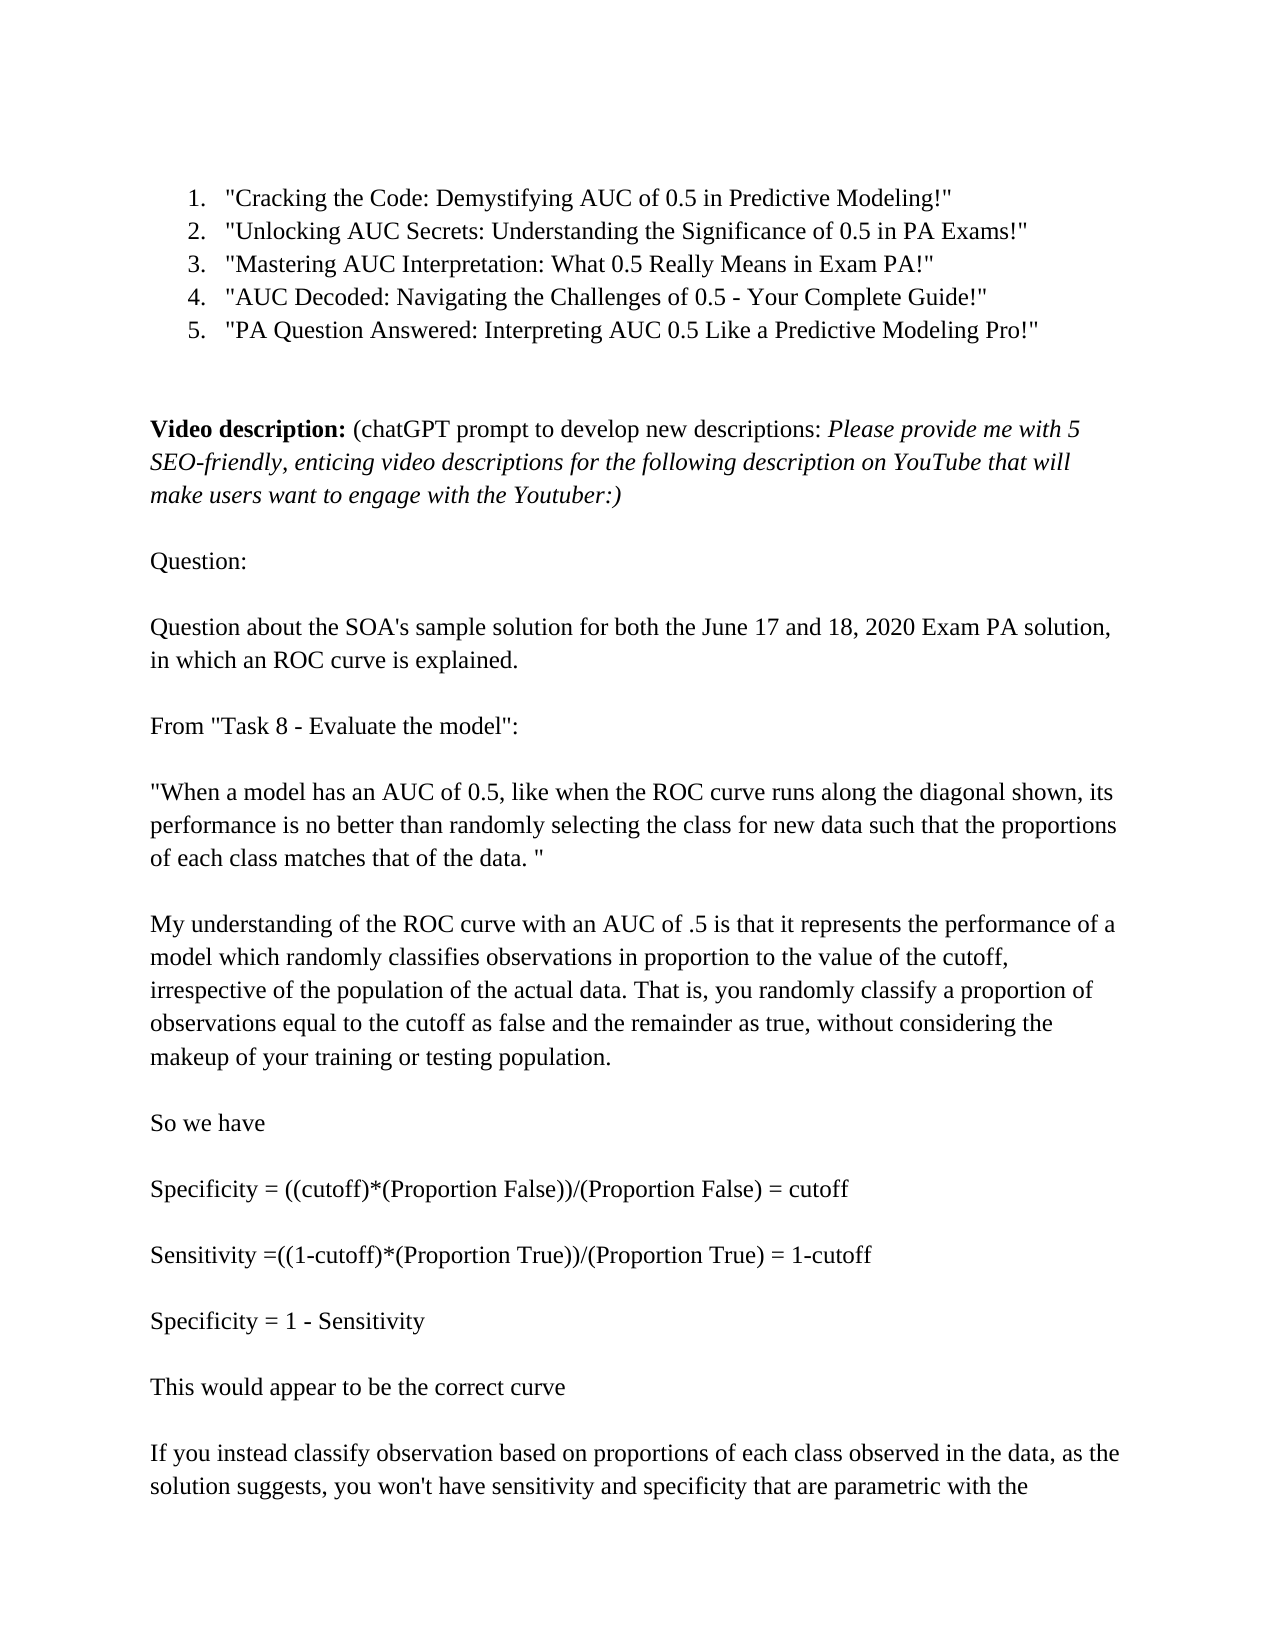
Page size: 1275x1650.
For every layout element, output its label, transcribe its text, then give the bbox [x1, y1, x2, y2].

text Question: [150, 546, 1125, 575]
text So we have [150, 1108, 1125, 1136]
text "When a model has an AUC of 0.5, like when the ROC curve runs along the diagonal shown, its performance is no better than randomly selecting the class for new data such that the proportions of each class matches that of the data. " [150, 777, 1125, 872]
text Specificity = 1 - Sensitivity [150, 1306, 1125, 1334]
list "Cracking the Code: Demystifying AUC of 0.5 in Predictive Modeling!" [187, 183, 1125, 212]
text From "Task 8 - Evaluate the model": [150, 711, 1125, 740]
text Sensitivity =((1-cutoff)*(Proportion True))/(Proportion True) = 1-cutoff [150, 1240, 1125, 1268]
text If you instead classify observation based on proportions of each class observed in the data, as the solution suggests, you won't have sensitivity and specificity that are parametric with the [150, 1438, 1125, 1499]
list "AUC Decoded: Navigating the Challenges of 0.5 - Your Complete Guide!" [187, 282, 1125, 311]
text Specificity = ((cutoff)*(Proportion False))/(Proportion False) = cutoff [150, 1174, 1125, 1202]
list "Mastering AUC Interpretation: What 0.5 Really Means in Exam PA!" [187, 249, 1125, 278]
list "PA Question Answered: Interpreting AUC 0.5 Like a Predictive Modeling Pro!" [187, 315, 1125, 344]
text My understanding of the ROC curve with an AUC of .5 is that it represents the performance of a model which randomly classifies observations in proportion to the value of the cutoff, irrespective of the population of the actual data. That is, you randomly classify a proportion of observations equal to the cutoff as false and the remainder as true, without considering the makeup of your training or testing population. [150, 909, 1125, 1070]
text This would appear to be the correct curve [150, 1372, 1125, 1401]
text Question about the SOA's sample solution for both the June 17 and 18, 2020 Exam PA solution, in which an ROC curve is explained. [150, 612, 1125, 674]
text Video description: (chatGPT prompt to develop new descriptions: Please provide me with 5 SEO-friendly, enticing video descriptions for the following description on YouTube that will make users want to engage with the Youtuber:) [150, 414, 1125, 509]
list "Unlocking AUC Secrets: Understanding the Significance of 0.5 in PA Exams!" [187, 216, 1125, 245]
